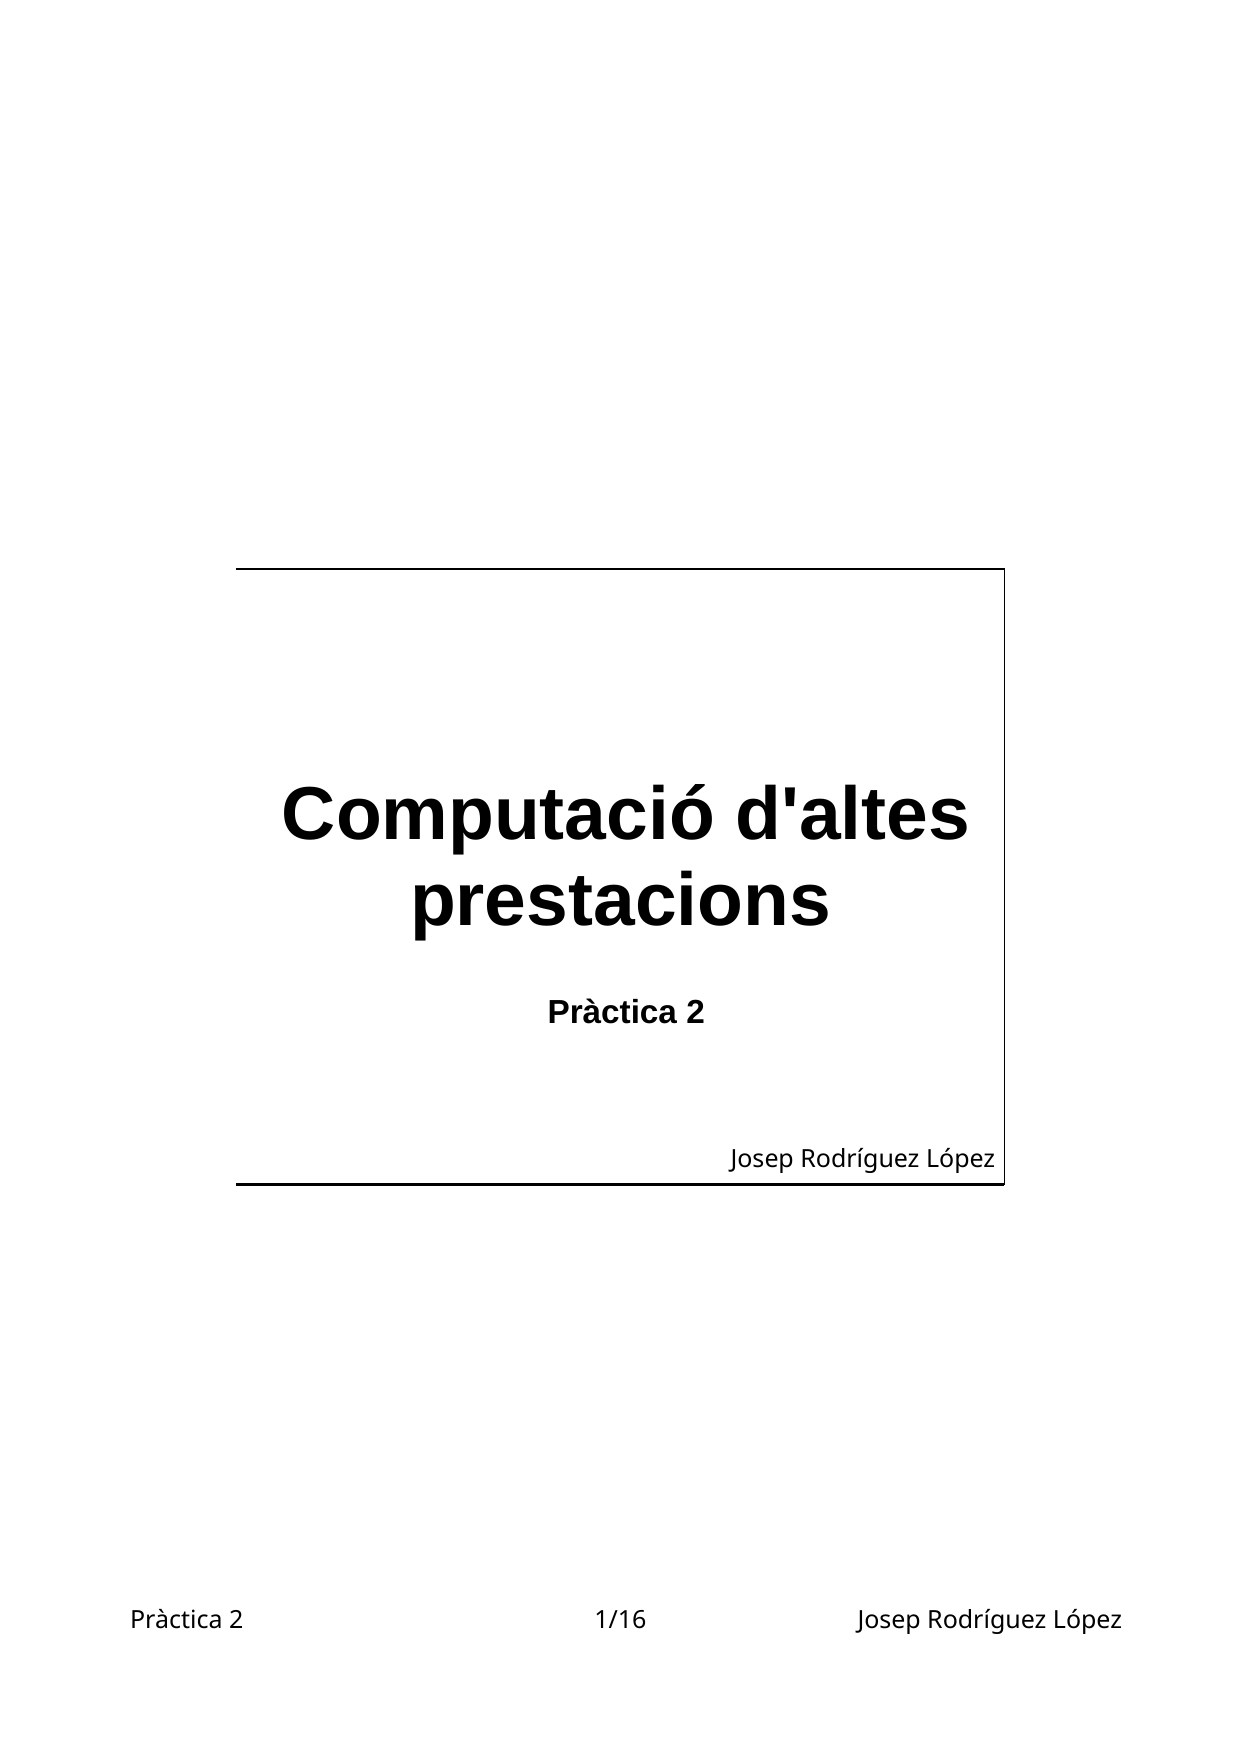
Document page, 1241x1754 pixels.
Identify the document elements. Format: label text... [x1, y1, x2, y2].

text Josep Rodríguez López [245, 1140, 995, 1174]
text Computació d'altes prestacions [245, 769, 995, 942]
text Pràctica 2 [245, 992, 995, 1030]
